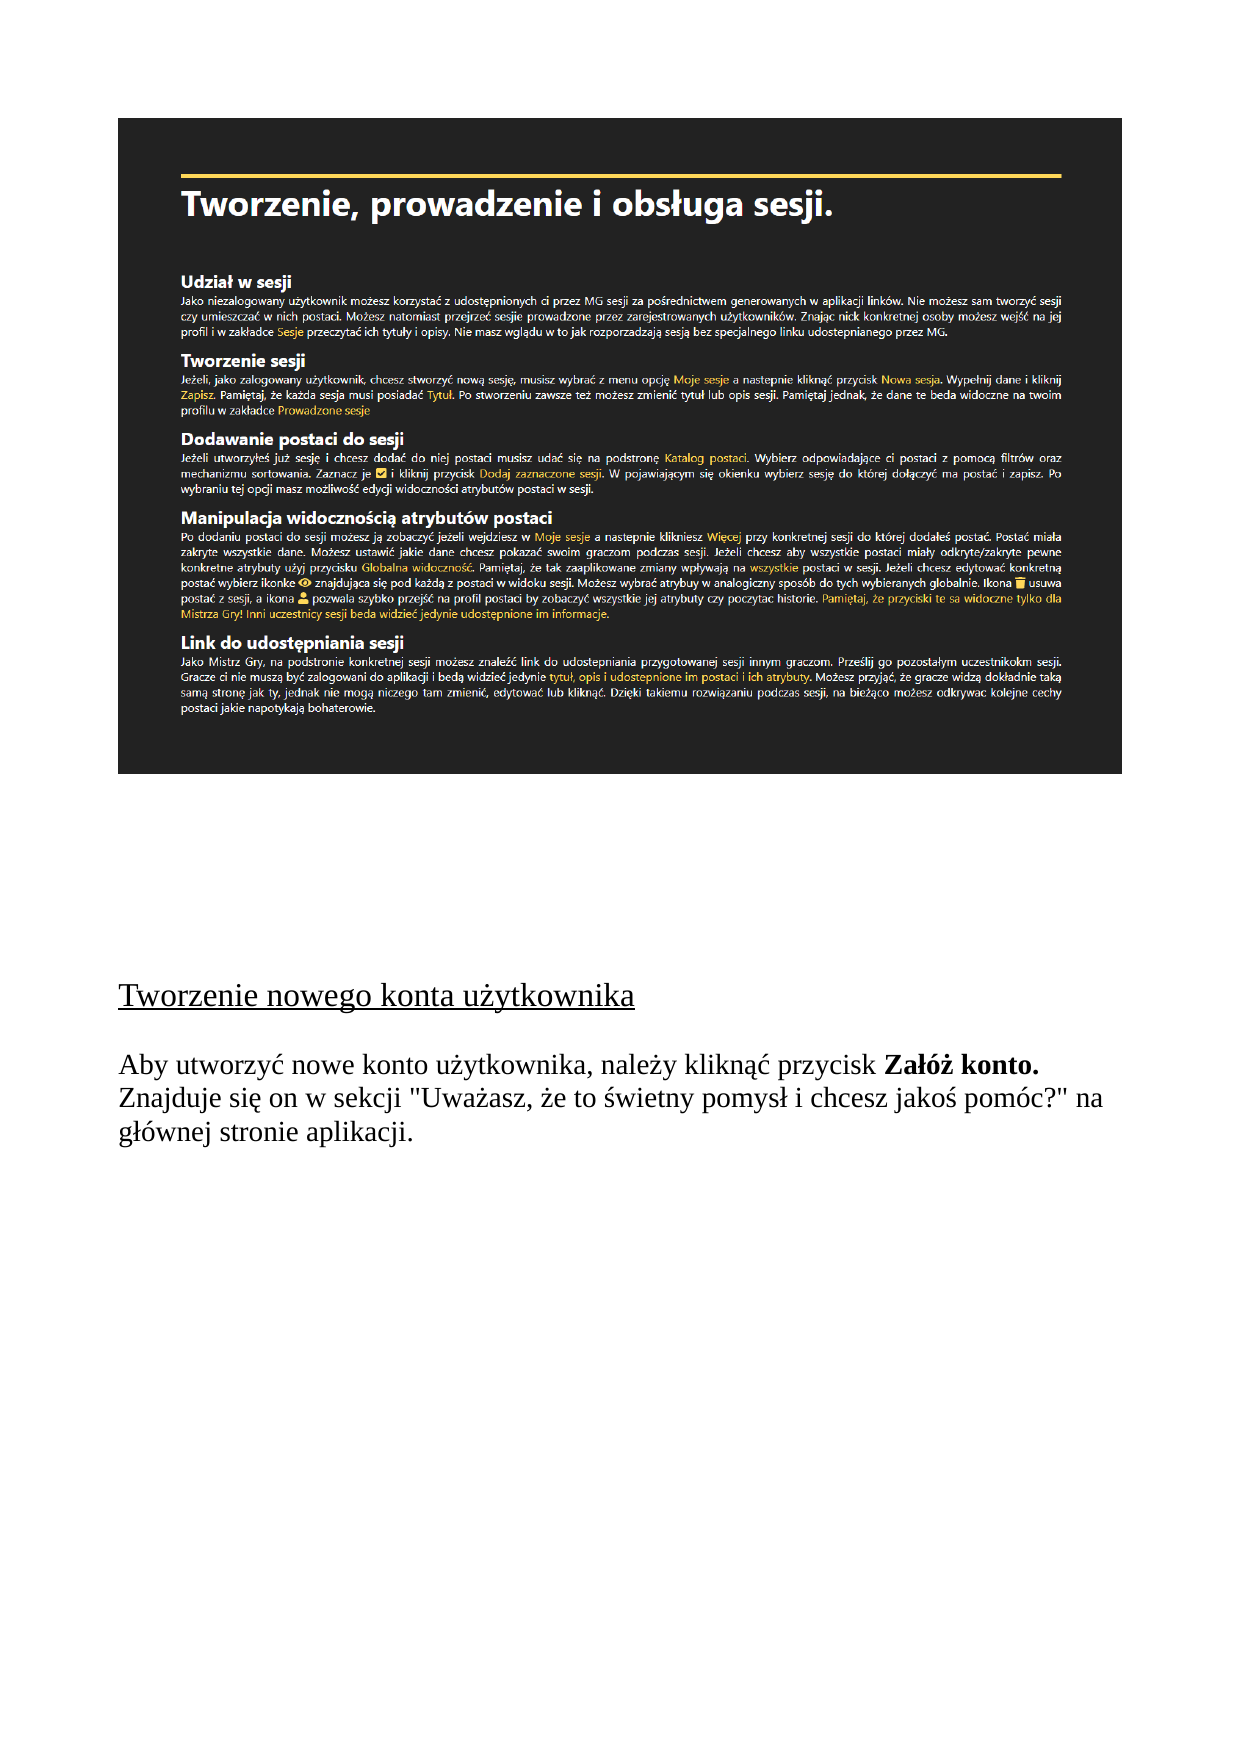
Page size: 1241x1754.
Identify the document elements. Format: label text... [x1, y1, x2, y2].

text Tworzenie nowego konta użytkownika [118, 975, 1122, 1013]
text Znajduje się on w sekcji "Uważasz, że to świetny pomysł i chcesz jakoś pomóc?" na głównej stronie aplikacji. [118, 1081, 1122, 1148]
text Aby utworzyć nowe konto użytkownika, należy kliknąć przycisk Załóż konto. [118, 1047, 1122, 1081]
picture [118, 118, 1122, 774]
